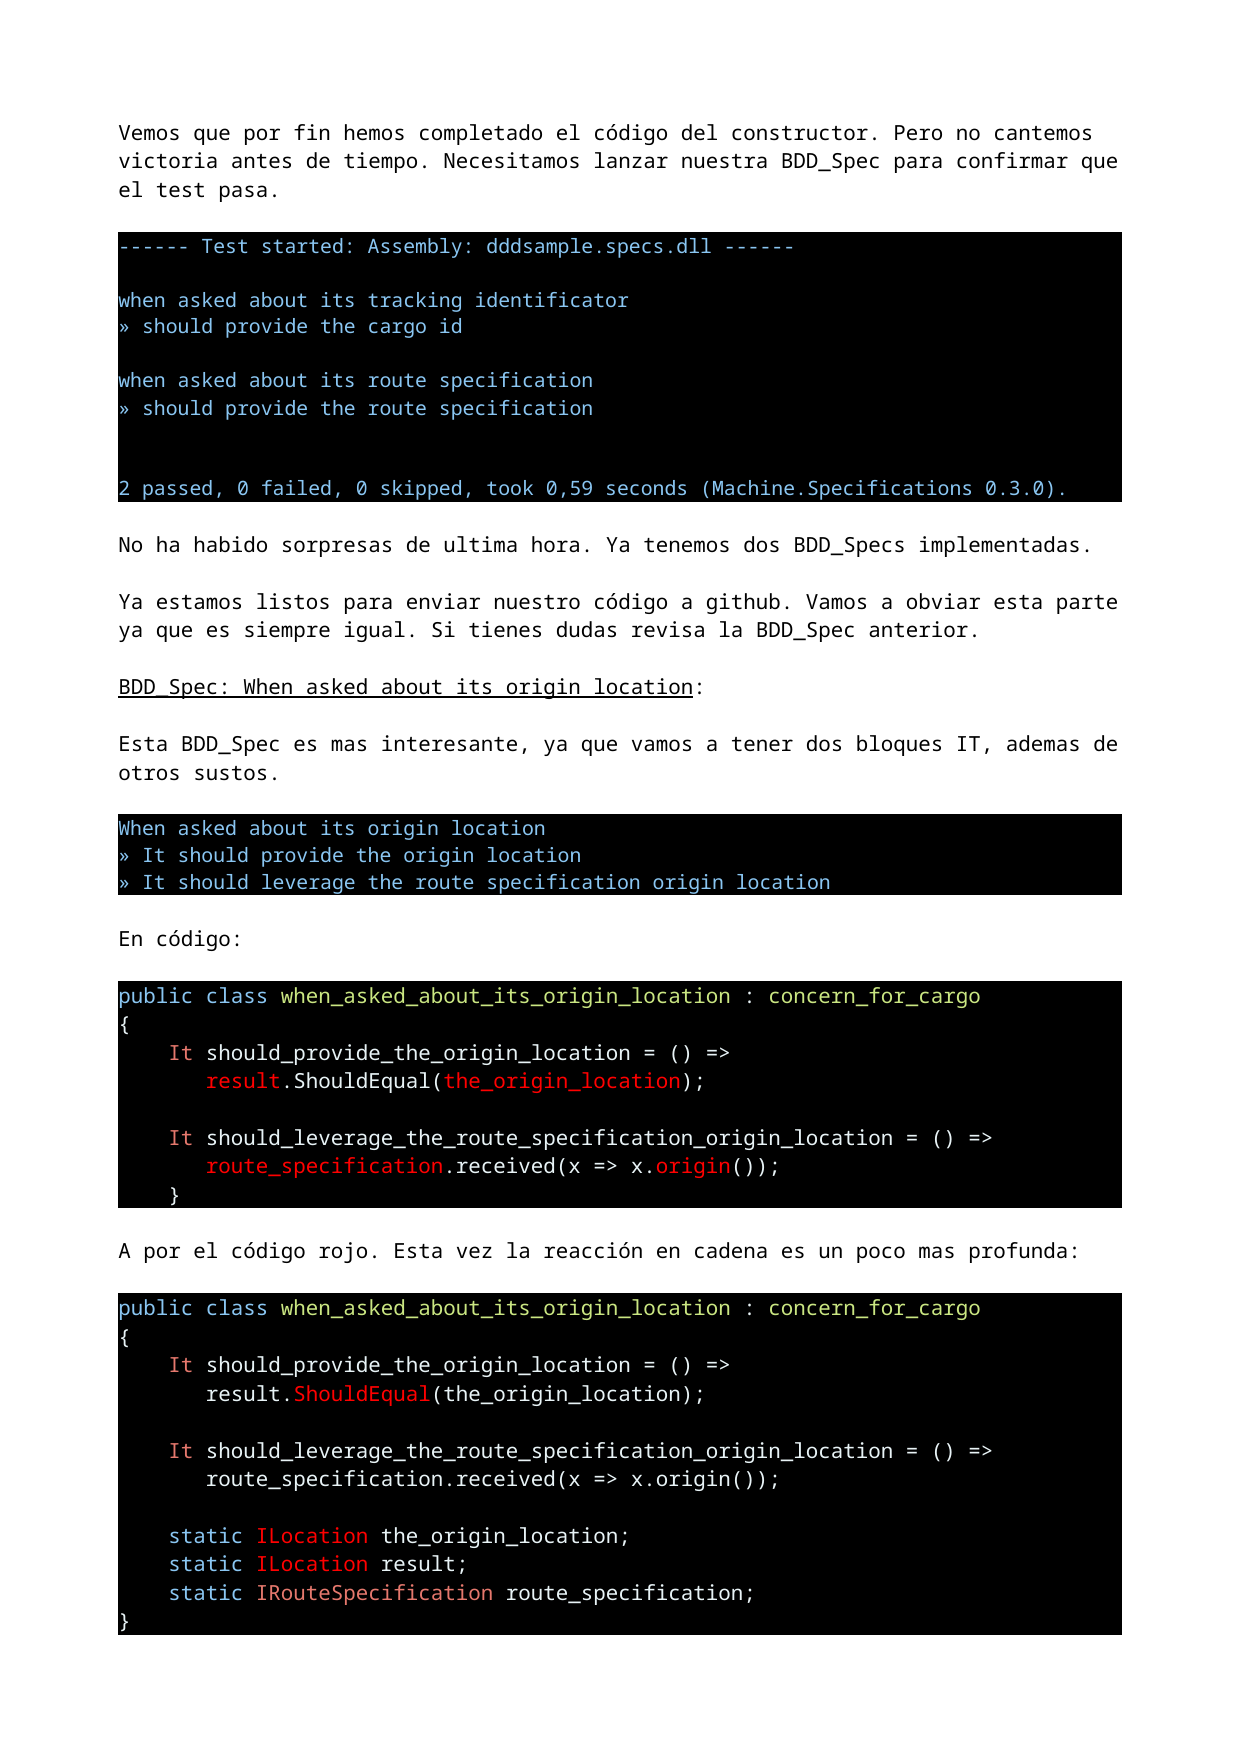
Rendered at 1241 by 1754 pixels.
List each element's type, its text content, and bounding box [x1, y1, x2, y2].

text » It should provide the origin location [118, 841, 1122, 868]
text No ha habido sorpresas de ultima hora. Ya tenemos dos BDD_Specs implementadas. [118, 530, 1122, 558]
text } [118, 1180, 1122, 1208]
text Esta BDD_Spec es mas interesante, ya que vamos a tener dos bloques IT, ademas de otros sustos. [118, 729, 1122, 786]
text Ya estamos listos para enviar nuestro código a github. Vamos a obviar esta parte ya que es siempre igual. Si tienes dudas revisa la BDD_Spec anterior. [118, 587, 1122, 644]
text » should provide the cargo id [118, 313, 1122, 340]
text { [118, 1322, 1122, 1350]
text 2 passed, 0 failed, 0 skipped, took 0,59 seconds (Machine.Specifications 0.3.0). [118, 475, 1122, 502]
text It should_leverage_the_route_specification_origin_location = () => [118, 1123, 1122, 1151]
text route_specification.received(x => x.origin()); [118, 1151, 1122, 1180]
text } [118, 1606, 1122, 1635]
text public class when_asked_about_its_origin_location : concern_for_cargo [118, 1293, 1122, 1322]
text result.ShouldEqual(the_origin_location); [118, 1066, 1122, 1094]
text ------ Test started: Assembly: dddsample.specs.dll ------ [118, 232, 1122, 259]
text static IRouteSpecification route_specification; [118, 1578, 1122, 1606]
text when asked about its tracking identificator [118, 286, 1122, 313]
text public class when_asked_about_its_origin_location : concern_for_cargo [118, 981, 1122, 1009]
text » should provide the route specification [118, 394, 1122, 421]
text When asked about its origin location [118, 814, 1122, 841]
text route_specification.received(x => x.origin()); [118, 1464, 1122, 1493]
text En código: [118, 924, 1122, 952]
text static ILocation the_origin_location; [118, 1521, 1122, 1549]
text It should_provide_the_origin_location = () => [118, 1038, 1122, 1066]
text static ILocation result; [118, 1549, 1122, 1578]
text when asked about its route specification [118, 367, 1122, 394]
text It should_leverage_the_route_specification_origin_location = () => [118, 1436, 1122, 1464]
text » It should leverage the route specification origin location [118, 868, 1122, 895]
text result.ShouldEqual(the_origin_location); [118, 1379, 1122, 1407]
text { [118, 1009, 1122, 1038]
text Vemos que por fin hemos completado el código del constructor. Pero no cantemos victoria antes de tiempo. Necesitamos lanzar nuestra BDD_Spec para confirmar que el test pasa. [118, 118, 1122, 203]
text BDD_Spec: When asked about its origin location: [118, 672, 1122, 701]
text It should_provide_the_origin_location = () => [118, 1350, 1122, 1379]
text A por el código rojo. Esta vez la reacción en cadena es un poco mas profunda: [118, 1237, 1122, 1265]
